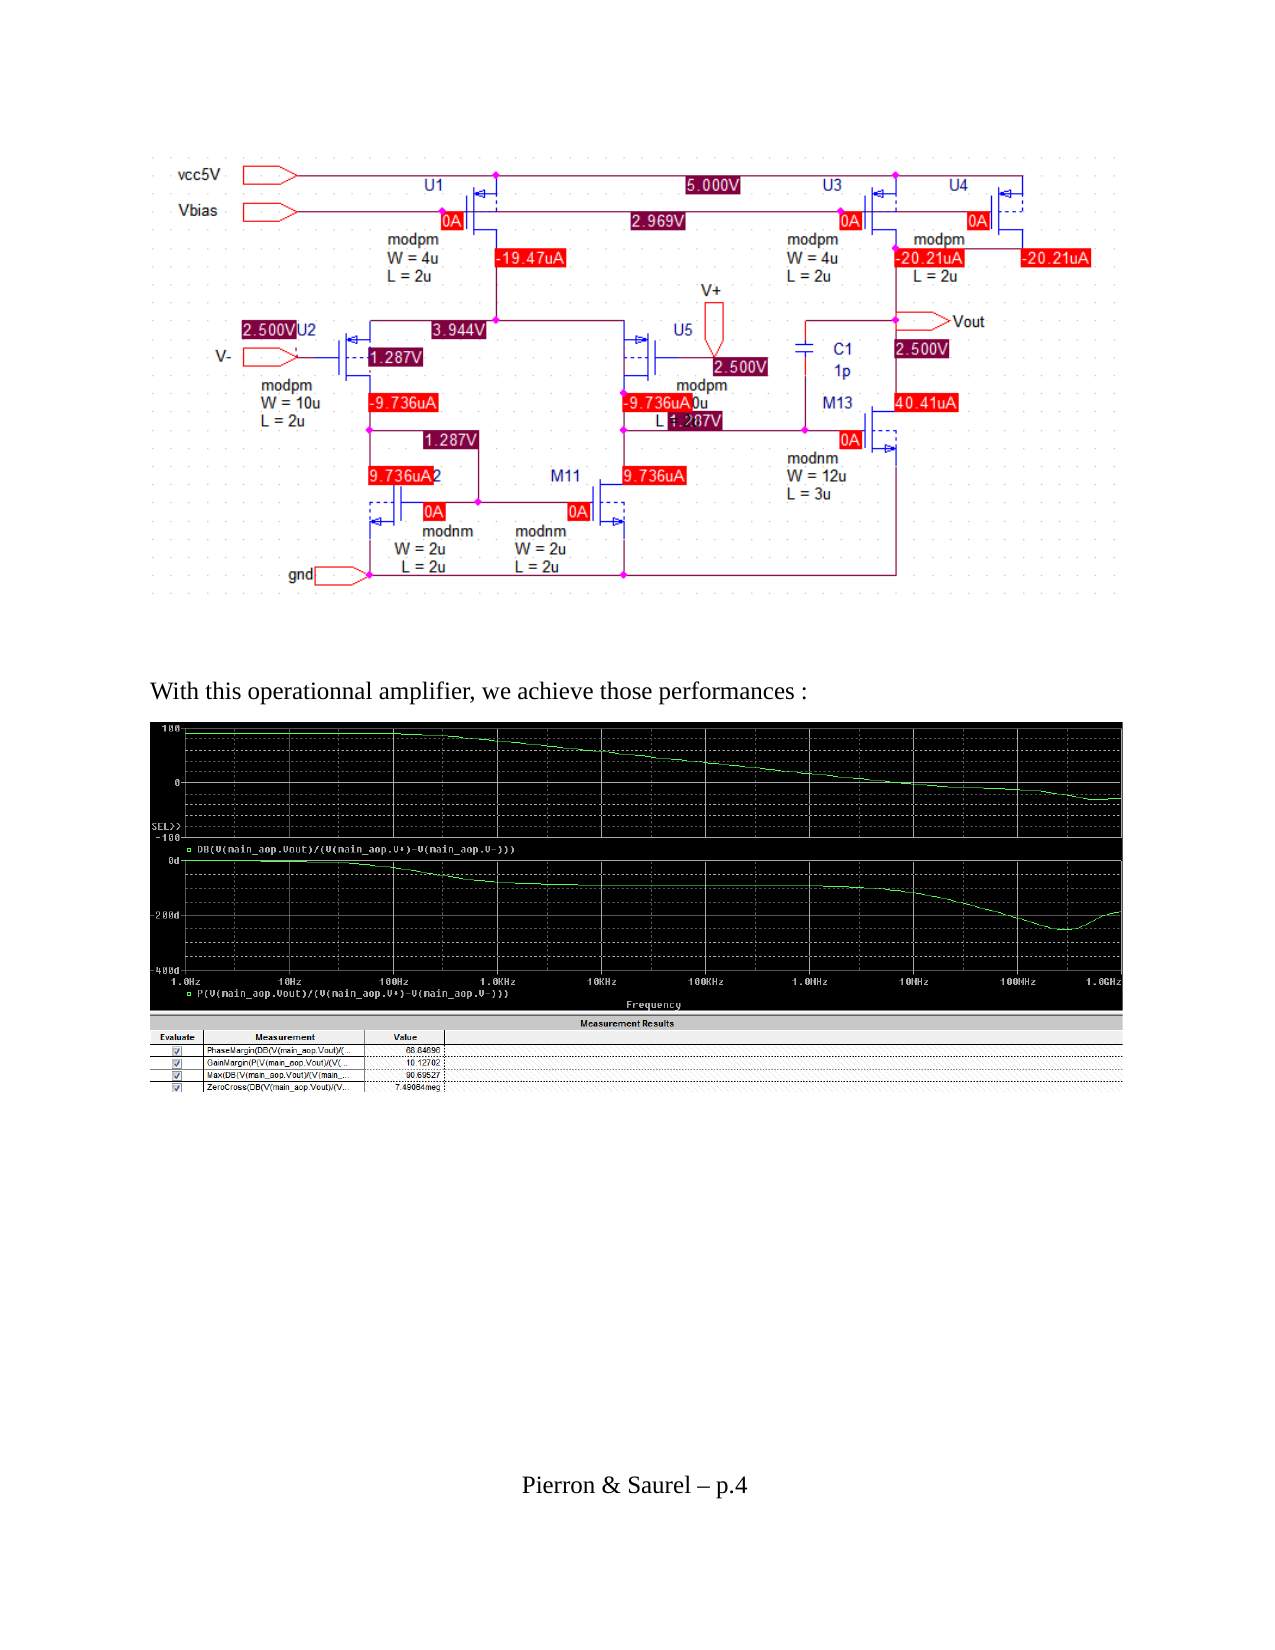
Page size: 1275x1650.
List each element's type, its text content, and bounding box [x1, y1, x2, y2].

picture [150, 150, 1127, 612]
picture [150, 722, 1123, 1092]
text With this operationnal amplifier, we achieve those performances : [150, 676, 1125, 704]
